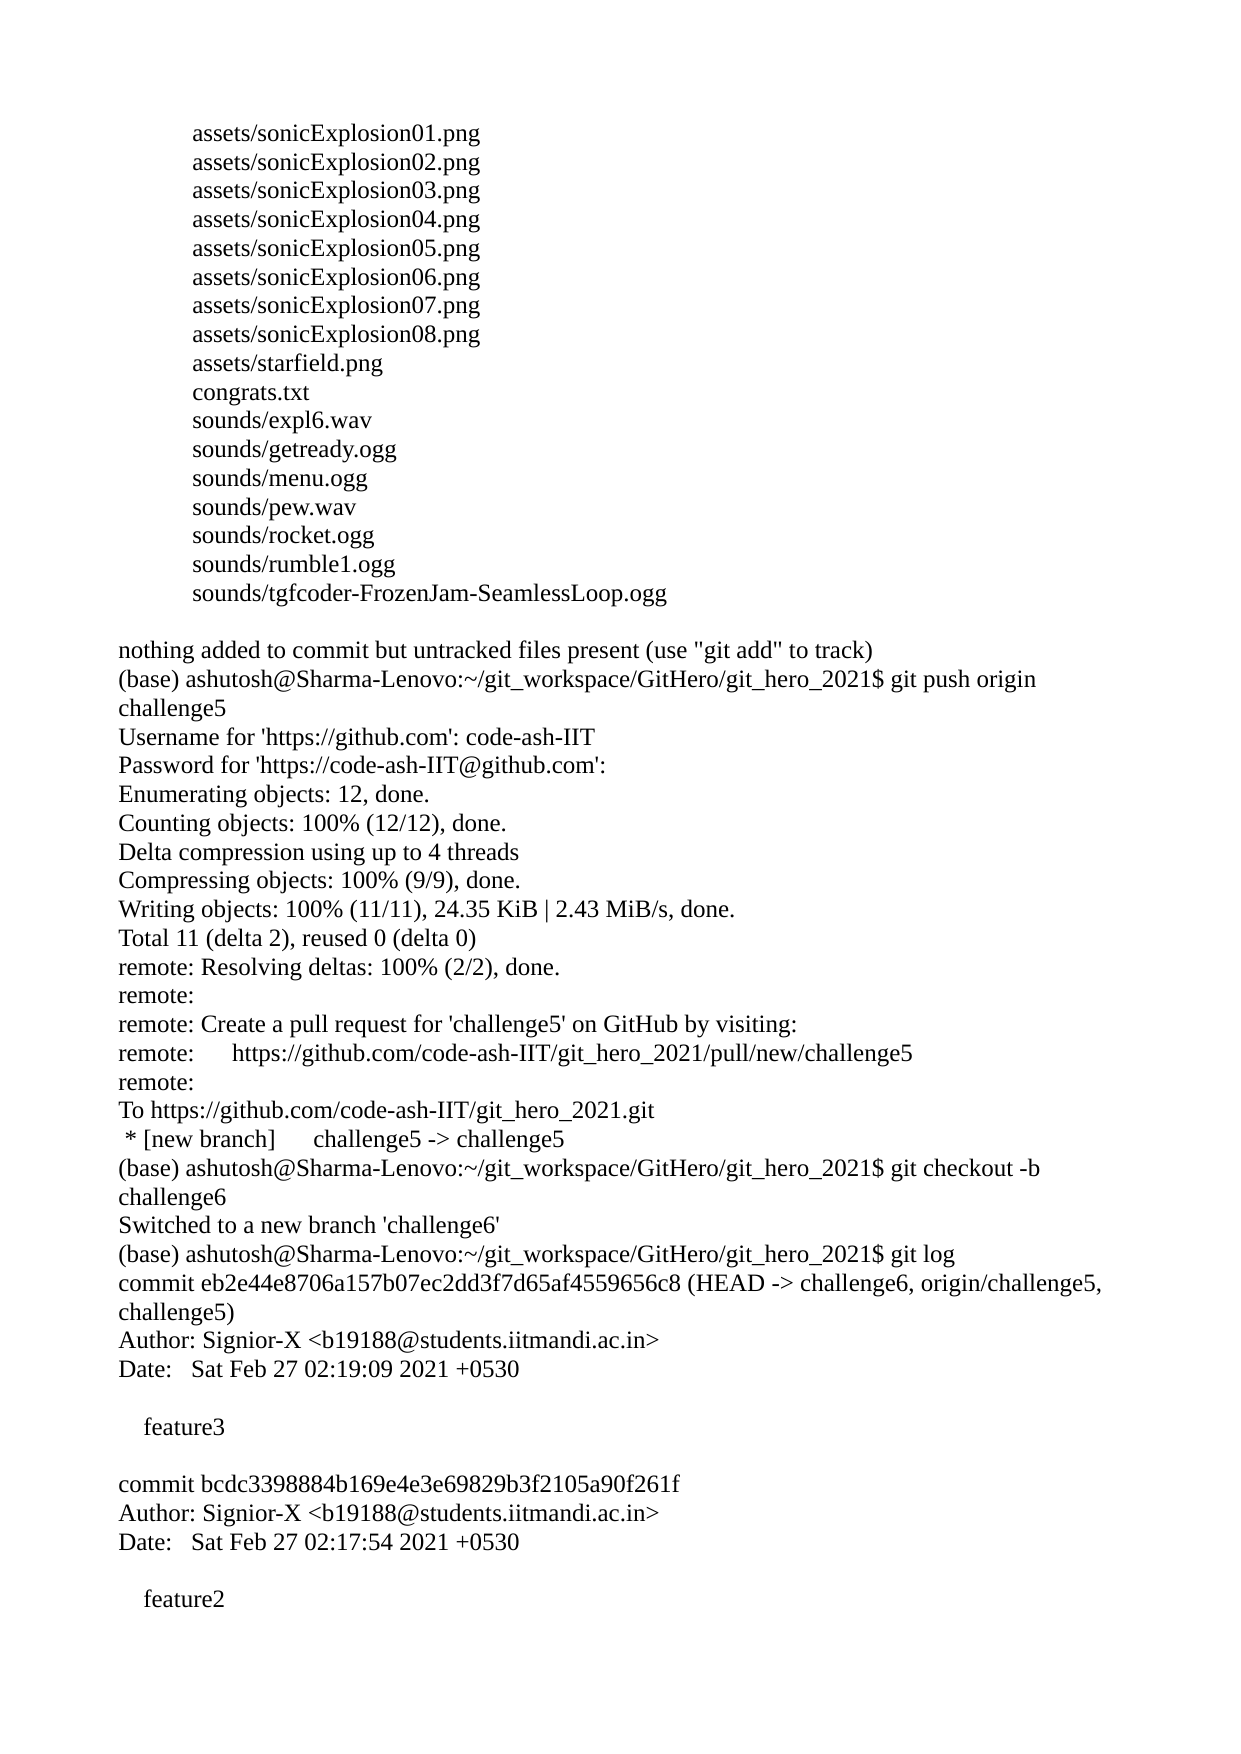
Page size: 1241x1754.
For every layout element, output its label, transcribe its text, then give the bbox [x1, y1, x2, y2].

text assets/sonicExplosion07.png [118, 291, 1122, 319]
text Date: Sat Feb 27 02:17:54 2021 +0530 [118, 1527, 1122, 1556]
text Switched to a new branch 'challenge6' [118, 1211, 1122, 1239]
text assets/sonicExplosion06.png [118, 262, 1122, 291]
text (base) ashutosh@Sharma-Lenovo:~/git_workspace/GitHero/git_hero_2021$ git checkout -b challenge6 [118, 1153, 1122, 1211]
text Author: Signior-X <b19188@students.iitmandi.ac.in> [118, 1498, 1122, 1527]
text congrats.txt [118, 377, 1122, 406]
text nothing added to commit but untracked files present (use "git add" to track) [118, 636, 1122, 664]
text assets/sonicExplosion05.png [118, 233, 1122, 262]
text Compressing objects: 100% (9/9), done. [118, 866, 1122, 894]
text assets/sonicExplosion08.png [118, 319, 1122, 348]
text remote: [118, 1067, 1122, 1096]
text remote: [118, 981, 1122, 1009]
text assets/sonicExplosion02.png [118, 147, 1122, 176]
text Username for 'https://github.com': code-ash-IIT [118, 722, 1122, 751]
text Counting objects: 100% (12/12), done. [118, 808, 1122, 837]
text To https://github.com/code-ash-IIT/git_hero_2021.git [118, 1096, 1122, 1124]
text Date: Sat Feb 27 02:19:09 2021 +0530 [118, 1354, 1122, 1383]
text commit eb2e44e8706a157b07ec2dd3f7d65af4559656c8 (HEAD -> challenge6, origin/challenge5, challenge5) [118, 1268, 1122, 1326]
text sounds/tgfcoder-FrozenJam-SeamlessLoop.ogg [118, 578, 1122, 607]
text feature3 [118, 1412, 1122, 1441]
text sounds/pew.wav [118, 492, 1122, 521]
text sounds/rocket.ogg [118, 521, 1122, 549]
text remote: Create a pull request for 'challenge5' on GitHub by visiting: [118, 1009, 1122, 1038]
text commit bcdc3398884b169e4e3e69829b3f2105a90f261f [118, 1469, 1122, 1498]
text Author: Signior-X <b19188@students.iitmandi.ac.in> [118, 1326, 1122, 1354]
text sounds/rumble1.ogg [118, 549, 1122, 578]
text (base) ashutosh@Sharma-Lenovo:~/git_workspace/GitHero/git_hero_2021$ git log [118, 1239, 1122, 1268]
text assets/sonicExplosion03.png [118, 176, 1122, 204]
text remote: https://github.com/code-ash-IIT/git_hero_2021/pull/new/challenge5 [118, 1038, 1122, 1067]
text sounds/menu.ogg [118, 463, 1122, 492]
text Password for 'https://code-ash-IIT@github.com': [118, 751, 1122, 779]
text Writing objects: 100% (11/11), 24.35 KiB | 2.43 MiB/s, done. [118, 894, 1122, 923]
text Enumerating objects: 12, done. [118, 779, 1122, 808]
text feature2 [118, 1584, 1122, 1613]
text Delta compression using up to 4 threads [118, 837, 1122, 866]
text remote: Resolving deltas: 100% (2/2), done. [118, 952, 1122, 981]
text Total 11 (delta 2), reused 0 (delta 0) [118, 923, 1122, 952]
text assets/starfield.png [118, 348, 1122, 377]
text sounds/getready.ogg [118, 434, 1122, 463]
text assets/sonicExplosion04.png [118, 204, 1122, 233]
text (base) ashutosh@Sharma-Lenovo:~/git_workspace/GitHero/git_hero_2021$ git push origin challenge5 [118, 664, 1122, 722]
text sounds/expl6.wav [118, 406, 1122, 434]
text * [new branch] challenge5 -> challenge5 [118, 1124, 1122, 1153]
text assets/sonicExplosion01.png [118, 118, 1122, 147]
